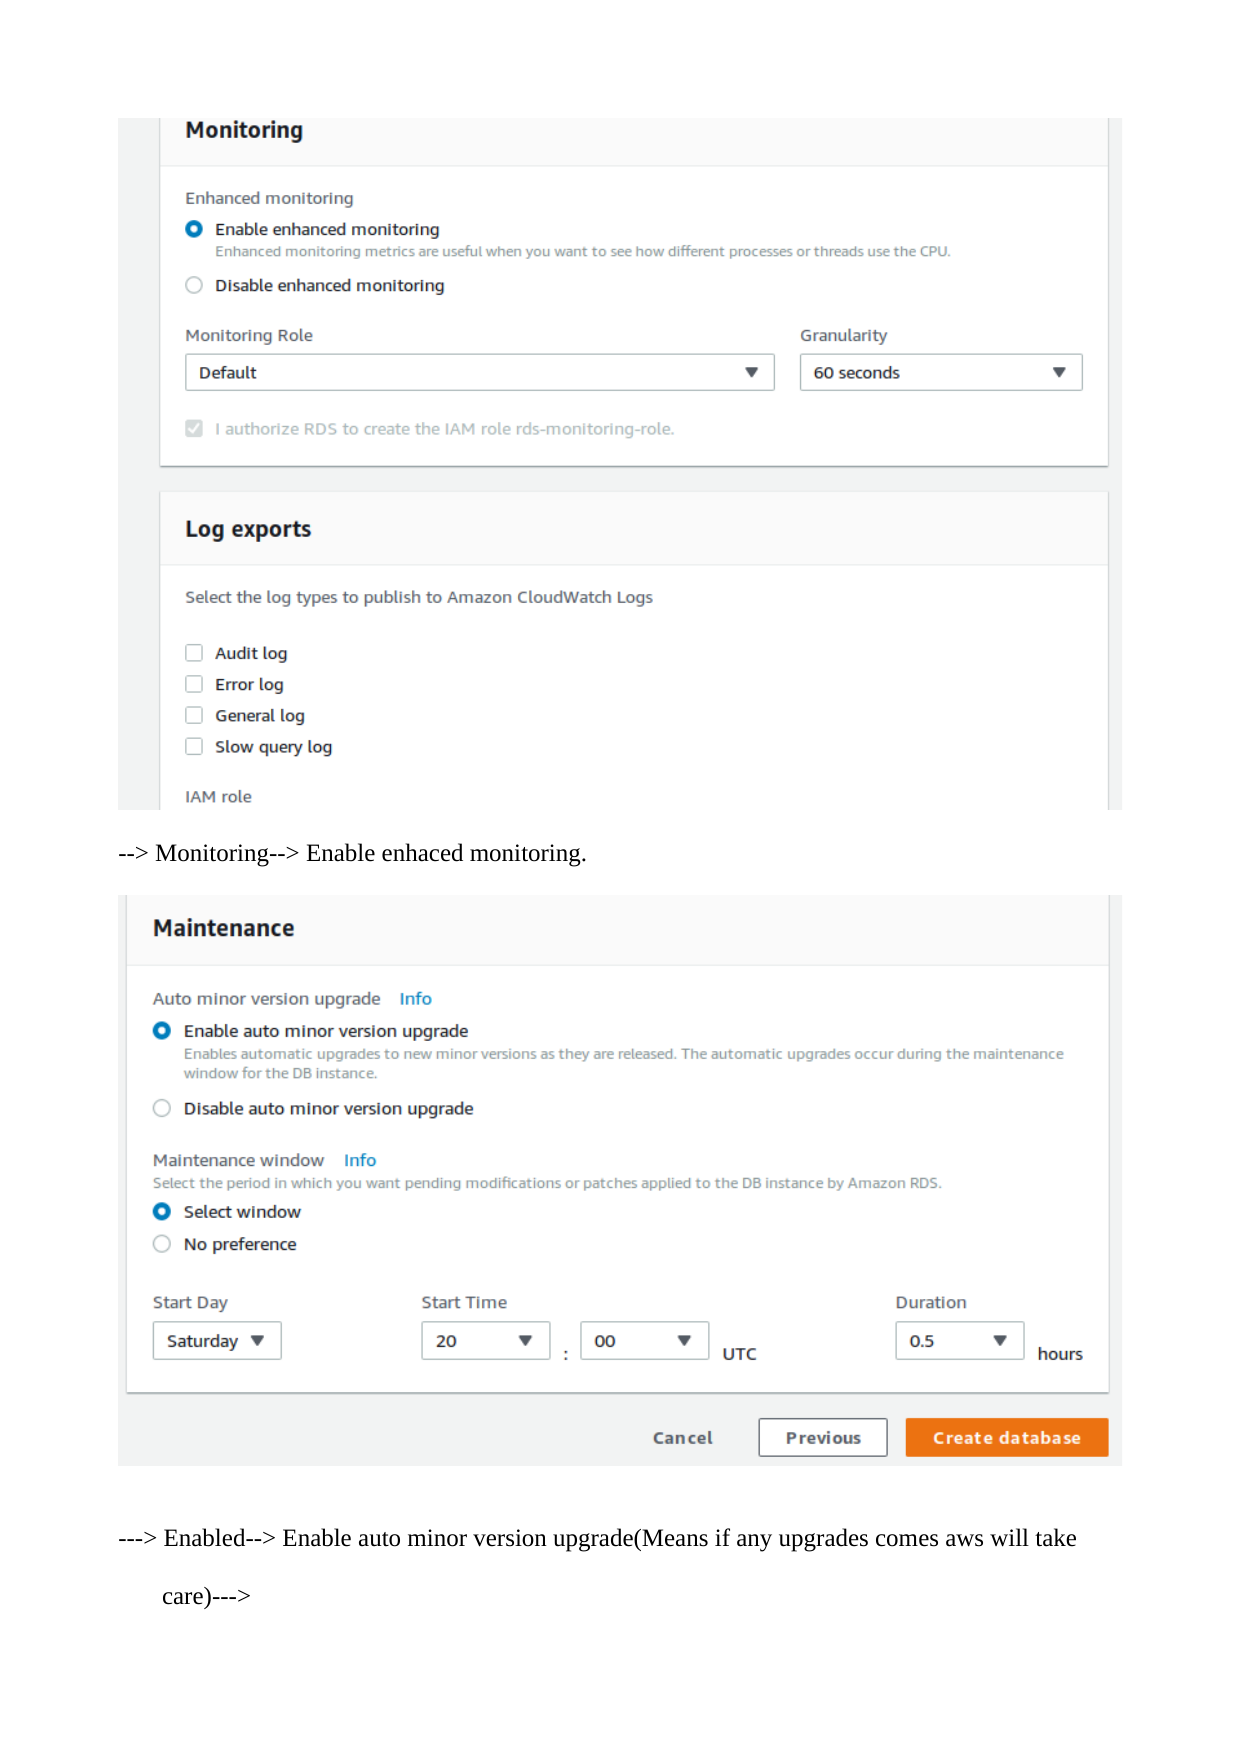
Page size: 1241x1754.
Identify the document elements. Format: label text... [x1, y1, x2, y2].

picture [118, 895, 1123, 1466]
text ---> Enabled--> Enable auto minor version upgrade(Means if any upgrades comes aws will take [118, 1523, 1122, 1552]
text care)---> [118, 1581, 1122, 1610]
text --> Monitoring--> Enable enhaced monitoring. [118, 838, 1122, 867]
picture [118, 118, 1123, 810]
